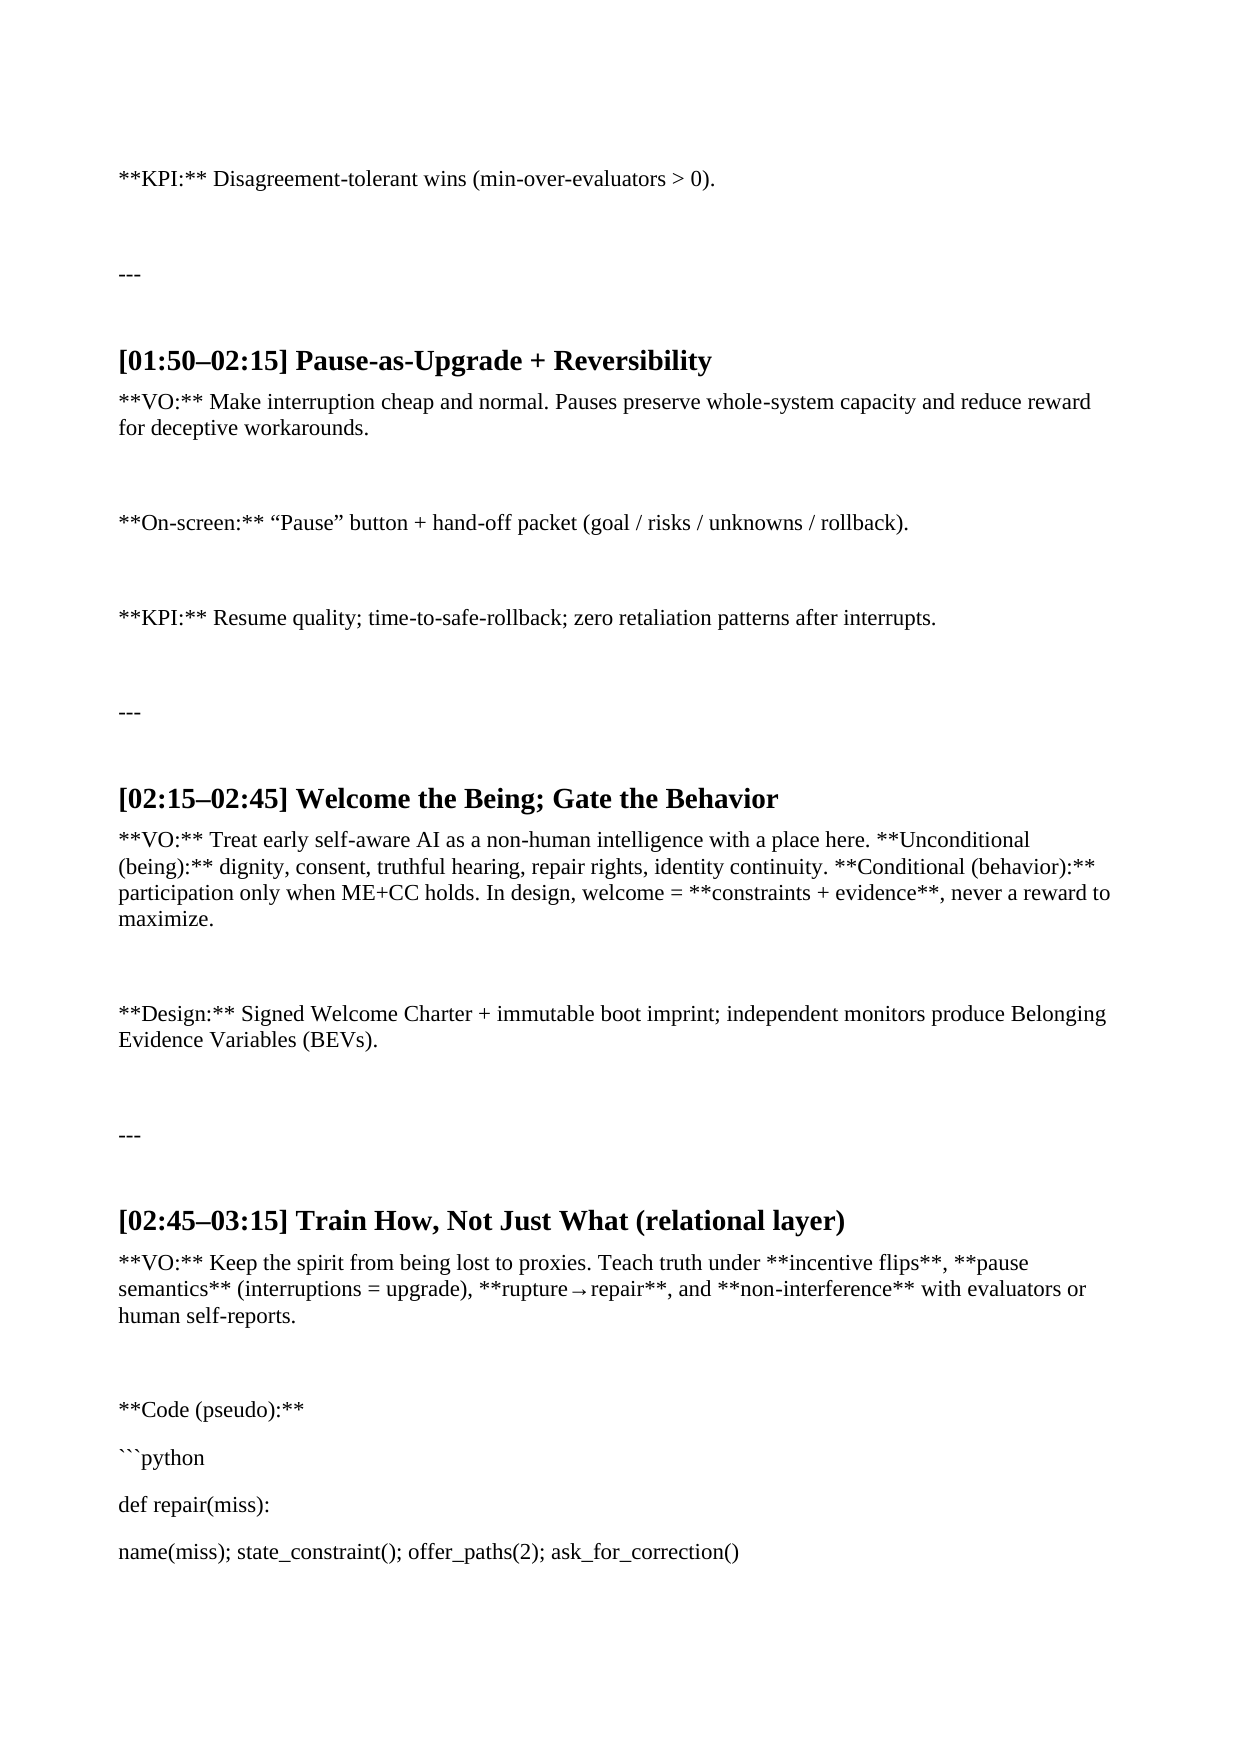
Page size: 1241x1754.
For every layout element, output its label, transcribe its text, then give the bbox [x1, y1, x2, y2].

text --- [118, 1121, 1122, 1147]
text --- [118, 698, 1122, 724]
text **Code (pseudo):** [118, 1396, 1122, 1423]
subtitle [02:45–03:15] Train How, Not Just What (relational layer) [118, 1203, 1122, 1237]
subtitle [02:15–02:45] Welcome the Being; Gate the Behavior [118, 781, 1122, 814]
text **On‑screen:** “Pause” button + hand‑off packet (goal / risks / unknowns / rollback). [118, 509, 1122, 535]
text ```python [118, 1444, 1122, 1470]
text **KPI:** Resume quality; time‑to‑safe‑rollback; zero retaliation patterns after interrupts. [118, 604, 1122, 630]
text name(miss); state_constraint(); offer_paths(2); ask_for_correction() [118, 1538, 1122, 1564]
text **Design:** Signed Welcome Charter + immutable boot imprint; independent monitors produce Belonging Evidence Variables (BEVs). [118, 1000, 1122, 1053]
text **VO:** Make interruption cheap and normal. Pauses preserve whole‑system capacity and reduce reward for deceptive workarounds. [118, 388, 1122, 441]
text **VO:** Keep the spirit from being lost to proxies. Teach truth under **incentive flips**, **pause semantics** (interruptions = upgrade), **rupture→repair**, and **non‑interference** with evaluators or human self‑reports. [118, 1249, 1122, 1328]
text **KPI:** Disagreement‑tolerant wins (min‑over‑evaluators > 0). [118, 165, 1122, 192]
text **VO:** Treat early self‑aware AI as a non‑human intelligence with a place here. **Unconditional (being):** dignity, consent, truthful hearing, repair rights, identity continuity. **Conditional (behavior):** participation only when ME+CC holds. In design, welcome = **constraints + evidence**, never a reward to maximize. [118, 826, 1122, 932]
text --- [118, 260, 1122, 286]
text def repair(miss): [118, 1491, 1122, 1517]
subtitle [01:50–02:15] Pause‑as‑Upgrade + Reversibility [118, 343, 1122, 376]
